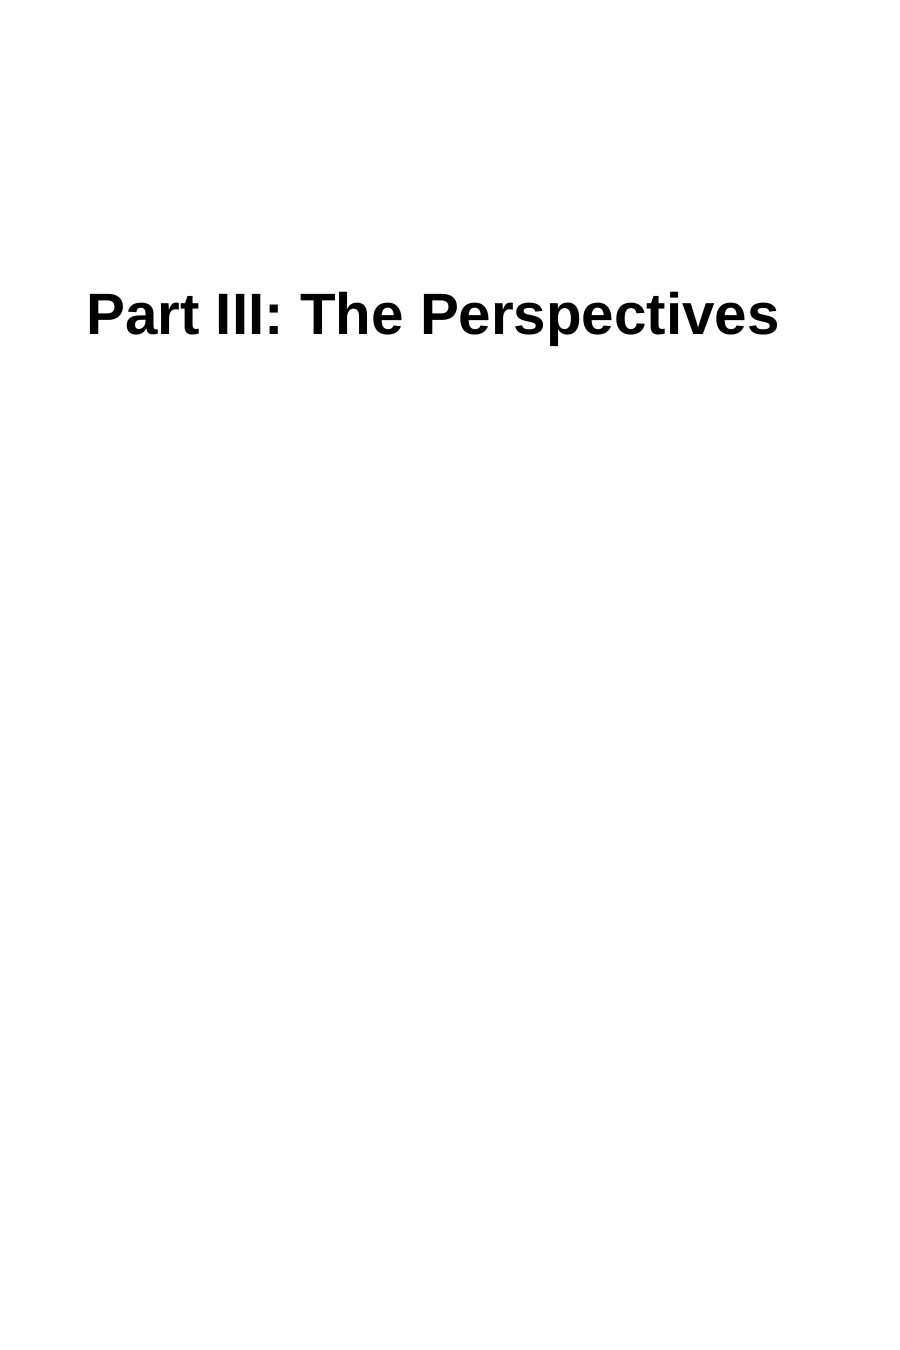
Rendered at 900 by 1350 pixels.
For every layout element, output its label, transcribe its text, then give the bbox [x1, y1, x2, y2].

title Part III: The Perspectives [75, 280, 780, 347]
